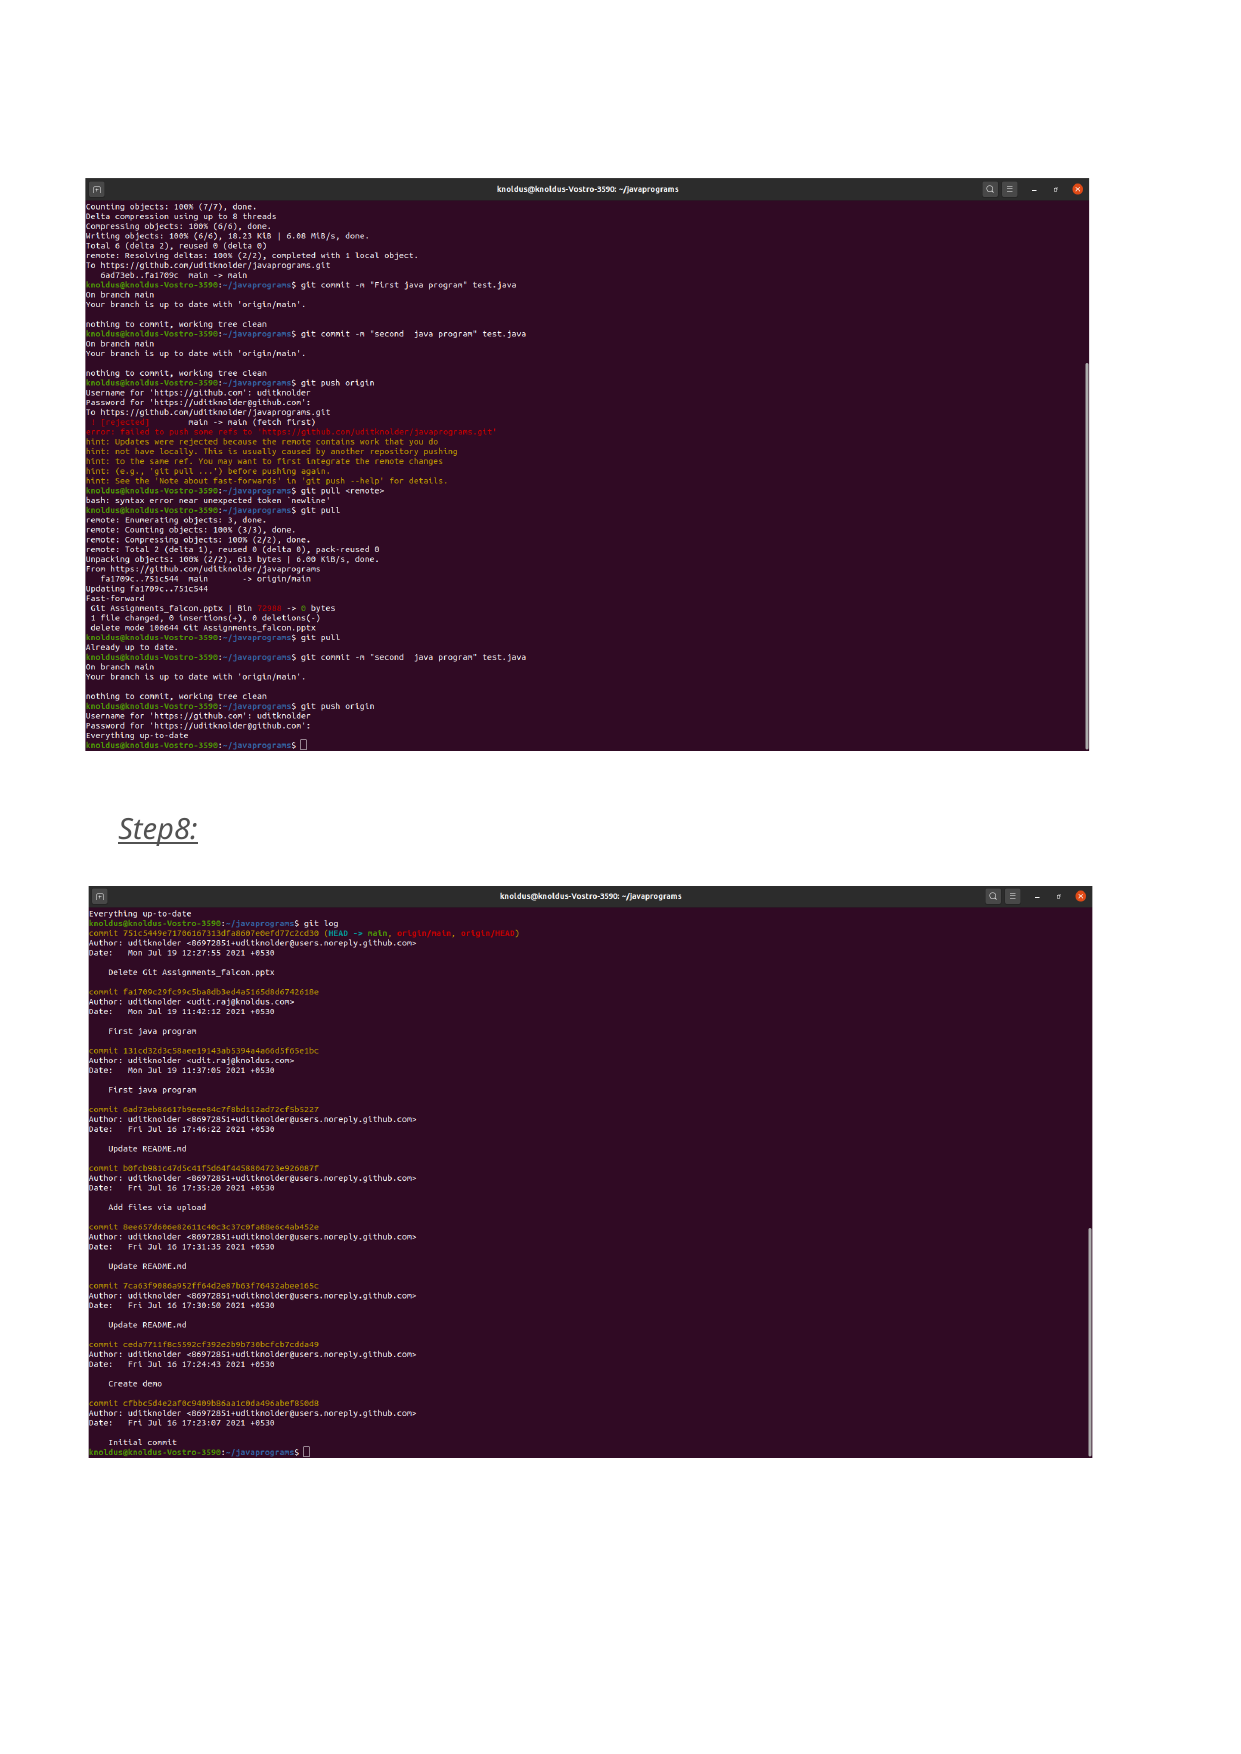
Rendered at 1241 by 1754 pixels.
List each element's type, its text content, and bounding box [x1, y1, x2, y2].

text Step8: [118, 808, 1122, 848]
picture [88, 886, 1093, 1458]
picture [85, 178, 1090, 751]
